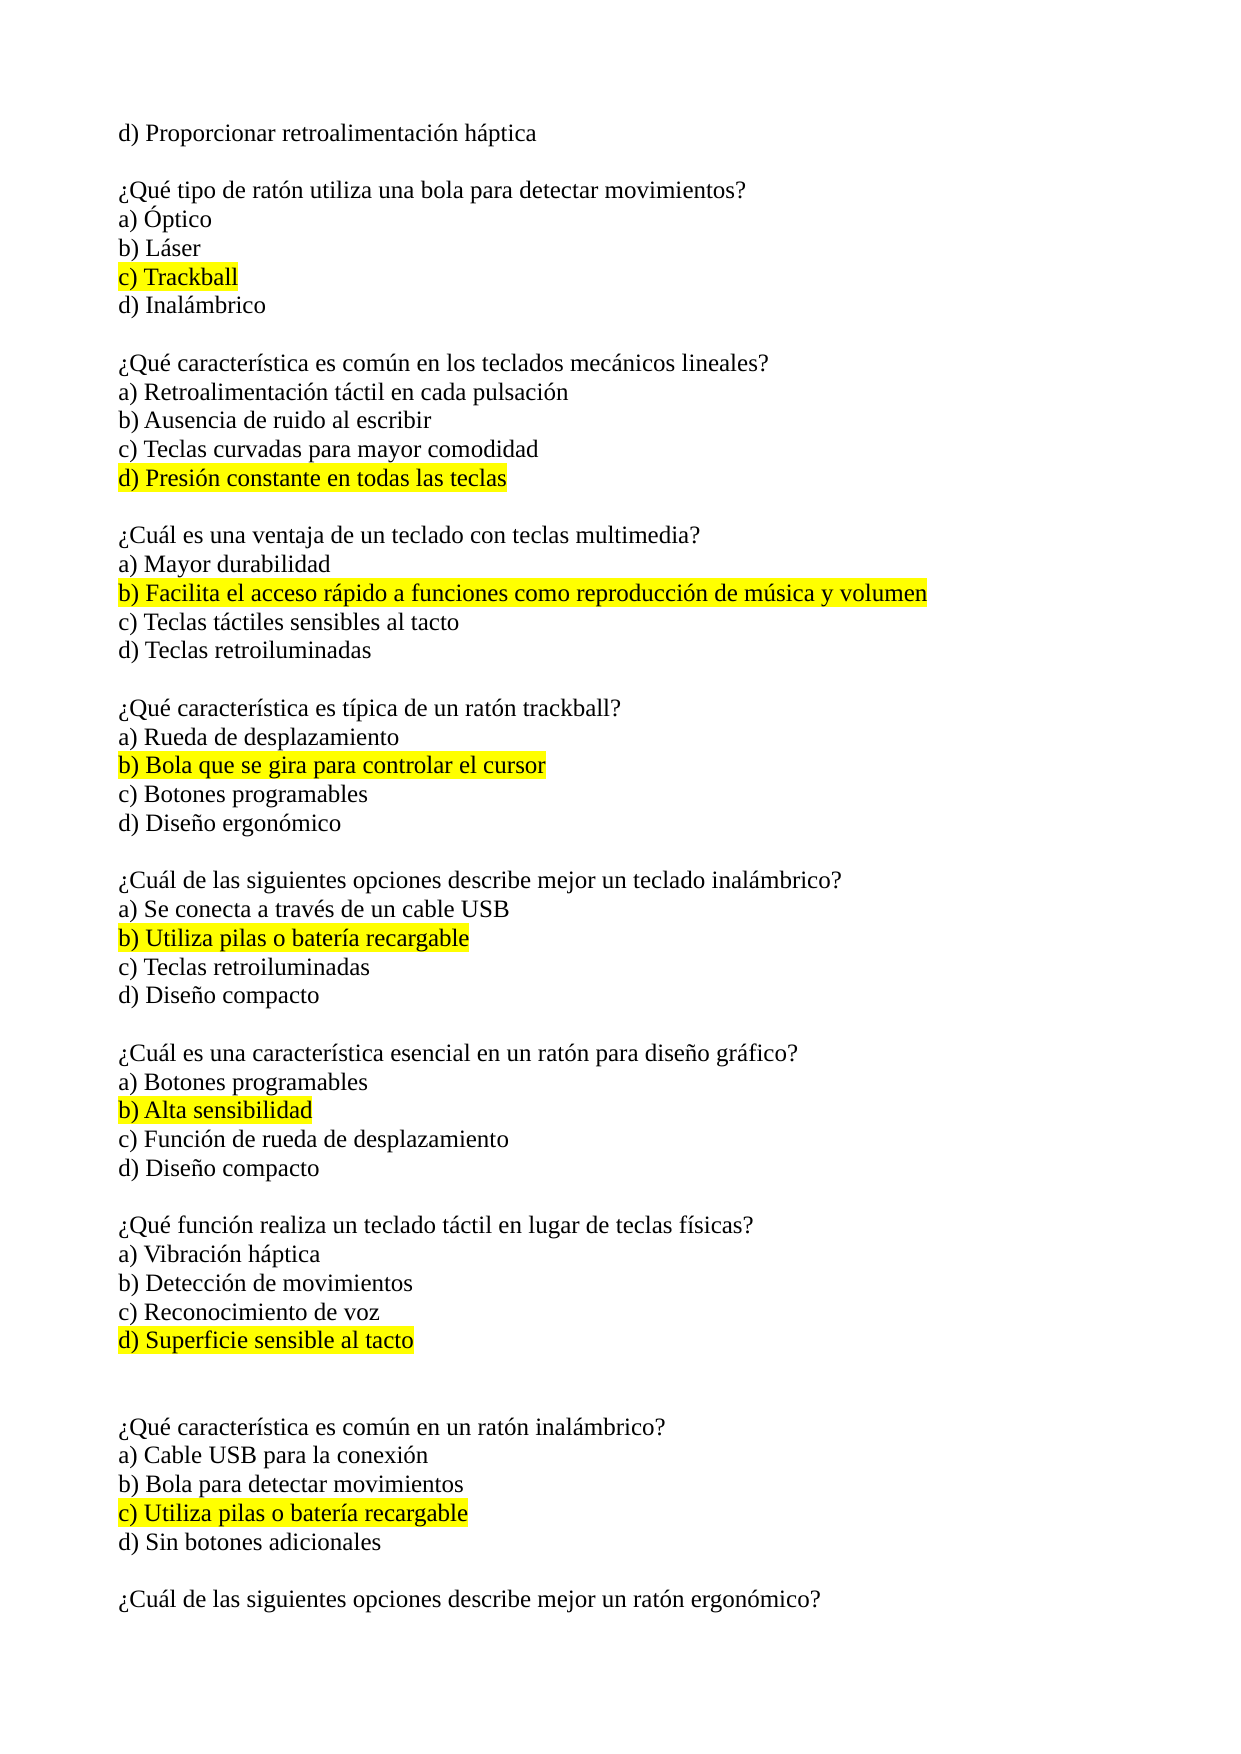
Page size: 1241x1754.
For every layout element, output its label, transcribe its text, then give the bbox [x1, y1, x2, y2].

text ¿Cuál de las siguientes opciones describe mejor un ratón ergonómico? [118, 1584, 1122, 1613]
text a) Vibración háptica [118, 1239, 1122, 1268]
text c) Teclas táctiles sensibles al tacto [118, 607, 1122, 636]
text a) Retroalimentación táctil en cada pulsación [118, 377, 1122, 406]
text a) Botones programables [118, 1067, 1122, 1096]
text a) Cable USB para la conexión [118, 1441, 1122, 1469]
text d) Diseño compacto [118, 1153, 1122, 1182]
text b) Detección de movimientos [118, 1268, 1122, 1297]
text ¿Cuál es una característica esencial en un ratón para diseño gráfico? [118, 1038, 1122, 1067]
text ¿Qué función realiza un teclado táctil en lugar de teclas físicas? [118, 1211, 1122, 1239]
text d) Sin botones adicionales [118, 1527, 1122, 1556]
text a) Óptico [118, 204, 1122, 233]
text b) Ausencia de ruido al escribir [118, 406, 1122, 434]
text a) Rueda de desplazamiento [118, 722, 1122, 751]
text b) Utiliza pilas o batería recargable [118, 923, 1122, 952]
text c) Utiliza pilas o batería recargable [118, 1498, 1122, 1527]
text c) Botones programables [118, 779, 1122, 808]
text a) Se conecta a través de un cable USB [118, 894, 1122, 923]
text d) Inalámbrico [118, 291, 1122, 319]
text b) Bola para detectar movimientos [118, 1469, 1122, 1498]
text c) Teclas retroiluminadas [118, 952, 1122, 981]
text ¿Qué característica es típica de un ratón trackball? [118, 693, 1122, 722]
text c) Reconocimiento de voz [118, 1297, 1122, 1326]
text d) Diseño compacto [118, 981, 1122, 1009]
text d) Presión constante en todas las teclas [118, 463, 1122, 492]
text c) Teclas curvadas para mayor comodidad [118, 434, 1122, 463]
text c) Función de rueda de desplazamiento [118, 1124, 1122, 1153]
text d) Diseño ergonómico [118, 808, 1122, 837]
text d) Proporcionar retroalimentación háptica [118, 118, 1122, 147]
text b) Alta sensibilidad [118, 1096, 1122, 1124]
text ¿Cuál de las siguientes opciones describe mejor un teclado inalámbrico? [118, 866, 1122, 894]
text d) Teclas retroiluminadas [118, 636, 1122, 664]
text b) Facilita el acceso rápido a funciones como reproducción de música y volumen [118, 578, 1122, 607]
text d) Superficie sensible al tacto [118, 1326, 1122, 1354]
text ¿Qué tipo de ratón utiliza una bola para detectar movimientos? [118, 176, 1122, 204]
text ¿Qué característica es común en un ratón inalámbrico? [118, 1412, 1122, 1441]
text a) Mayor durabilidad [118, 549, 1122, 578]
text b) Bola que se gira para controlar el cursor [118, 751, 1122, 779]
text b) Láser [118, 233, 1122, 262]
text ¿Qué característica es común en los teclados mecánicos lineales? [118, 348, 1122, 377]
text c) Trackball [118, 262, 1122, 291]
text ¿Cuál es una ventaja de un teclado con teclas multimedia? [118, 521, 1122, 549]
